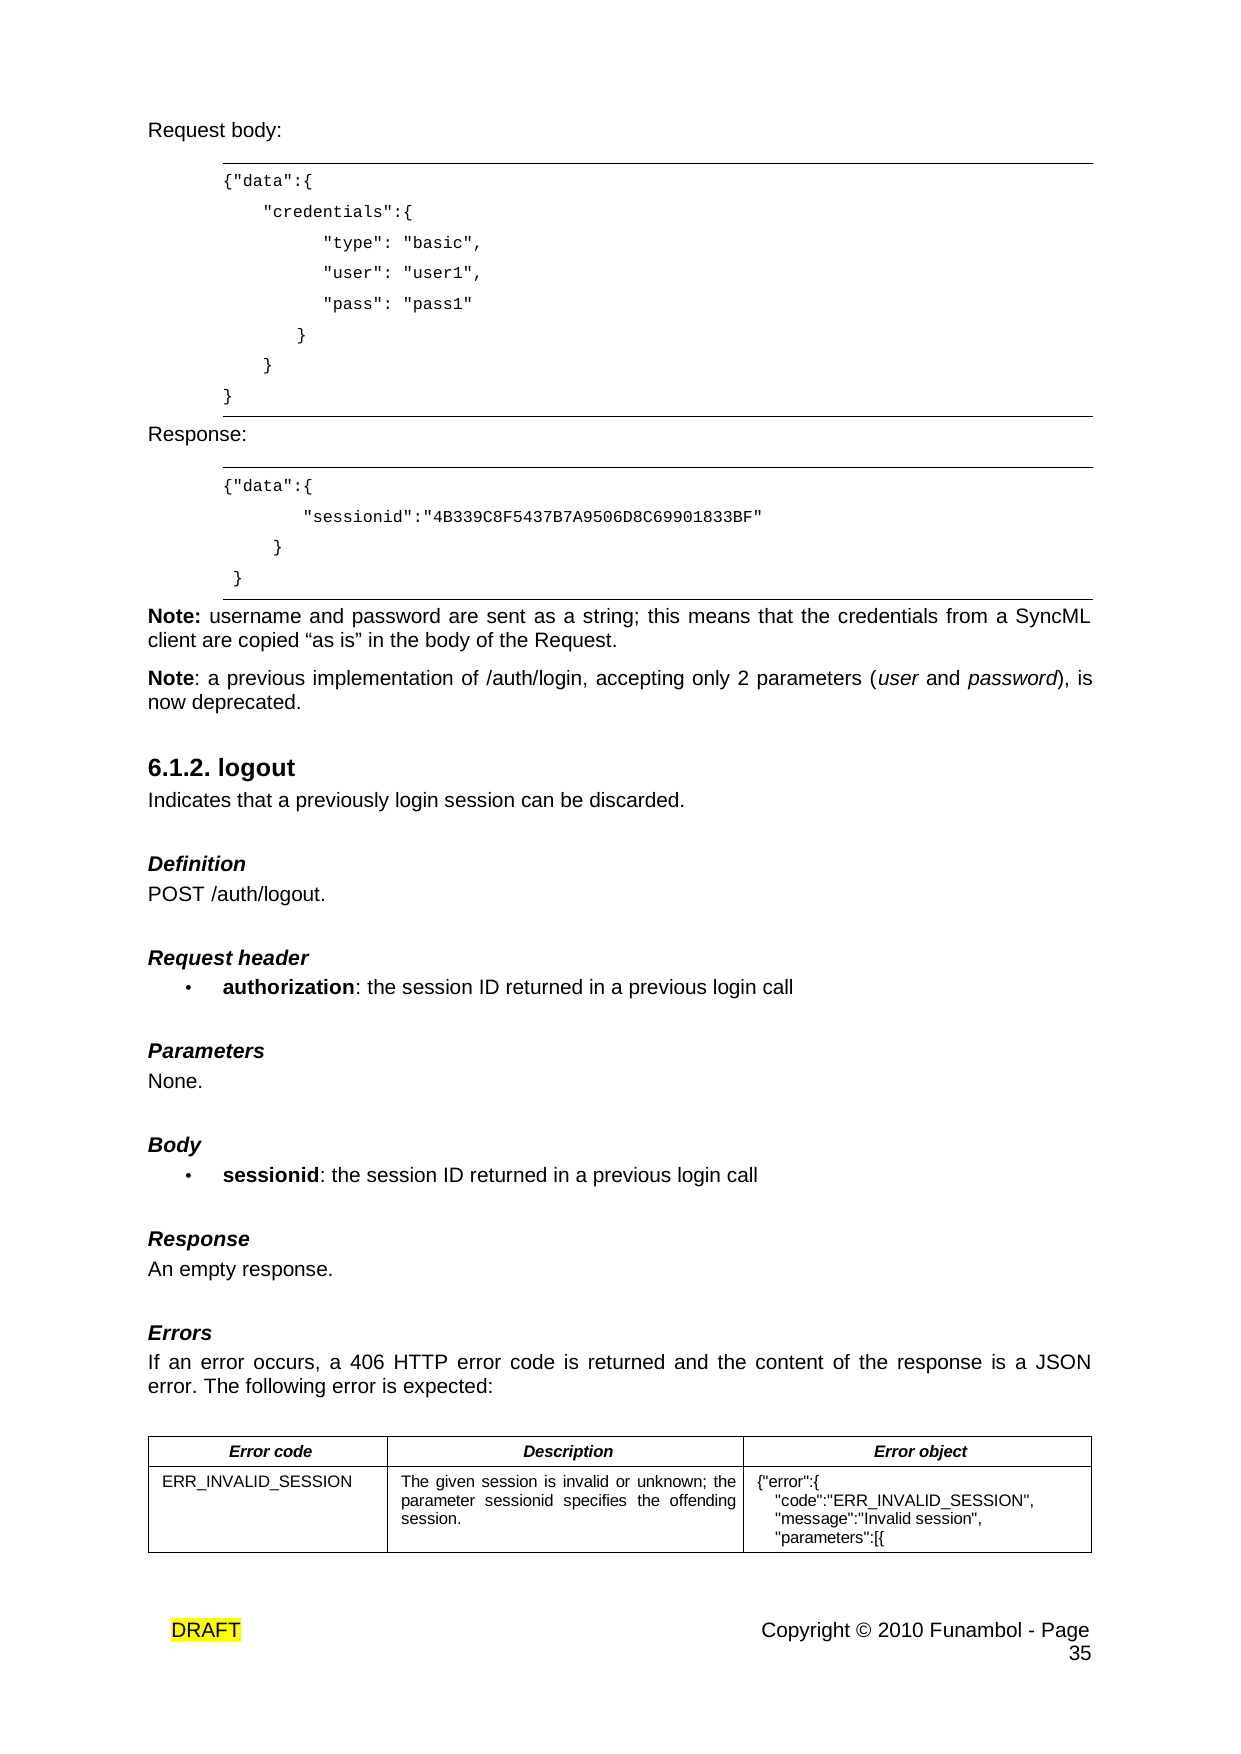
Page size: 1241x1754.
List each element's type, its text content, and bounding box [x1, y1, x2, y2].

text Note: a previous implementation of /auth/login, accepting only 2 parameters (user and password), is now deprecated. [148, 667, 1093, 714]
table_header Error code [149, 1437, 387, 1466]
subtitle Body [148, 1133, 1093, 1157]
text Request body: [148, 118, 1093, 142]
subtitle Errors [148, 1321, 1093, 1344]
subtitle Response [148, 1227, 1093, 1251]
text } [223, 528, 1093, 558]
text "sessionid":"4B339C8F5437B7A9506D8C69901833BF" [223, 498, 1093, 527]
text {"data":{ [223, 164, 1093, 192]
text Indicates that a previously login session can be discarded. [148, 788, 1093, 812]
text } [223, 559, 1093, 599]
text POST /auth/logout. [148, 882, 1093, 906]
table_cell {"error":{ "code":"ERR_INVALID_SESSION", "message":"Invalid session", "parameters":[{ [744, 1467, 1091, 1552]
text Response: [148, 423, 1093, 446]
table_header Description [388, 1437, 743, 1466]
text "pass": "pass1" [223, 285, 1093, 314]
text An empty response. [148, 1257, 1093, 1281]
text } [223, 316, 1093, 345]
subtitle Request header [148, 946, 1093, 969]
text "user": "user1", [223, 254, 1093, 284]
text "type": "basic", [223, 224, 1093, 253]
subtitle Parameters [148, 1039, 1093, 1063]
text } [223, 377, 1093, 416]
table_cell The given session is invalid or unknown; the parameter sessionid specifies the offending session. [388, 1467, 743, 1552]
text "credentials":{ [223, 193, 1093, 222]
text Note: username and password are sent as a string; this means that the credentials from a SyncML client are copied “as is” in the body of the Request. [148, 605, 1093, 652]
text } [223, 346, 1093, 376]
table_cell ERR_INVALID_SESSION [149, 1467, 387, 1552]
subtitle logout [148, 754, 1093, 782]
text If an error occurs, a 406 HTTP error code is returned and the content of the response is a JSON error. The following error is expected: [148, 1351, 1093, 1398]
subtitle Definition [148, 852, 1093, 876]
text None. [148, 1069, 1093, 1093]
table_header Error object [744, 1437, 1091, 1466]
text {"data":{ [223, 468, 1093, 496]
list sessionid: the session ID returned in a previous login call [185, 1163, 1093, 1187]
list authorization: the session ID returned in a previous login call [185, 976, 1093, 999]
